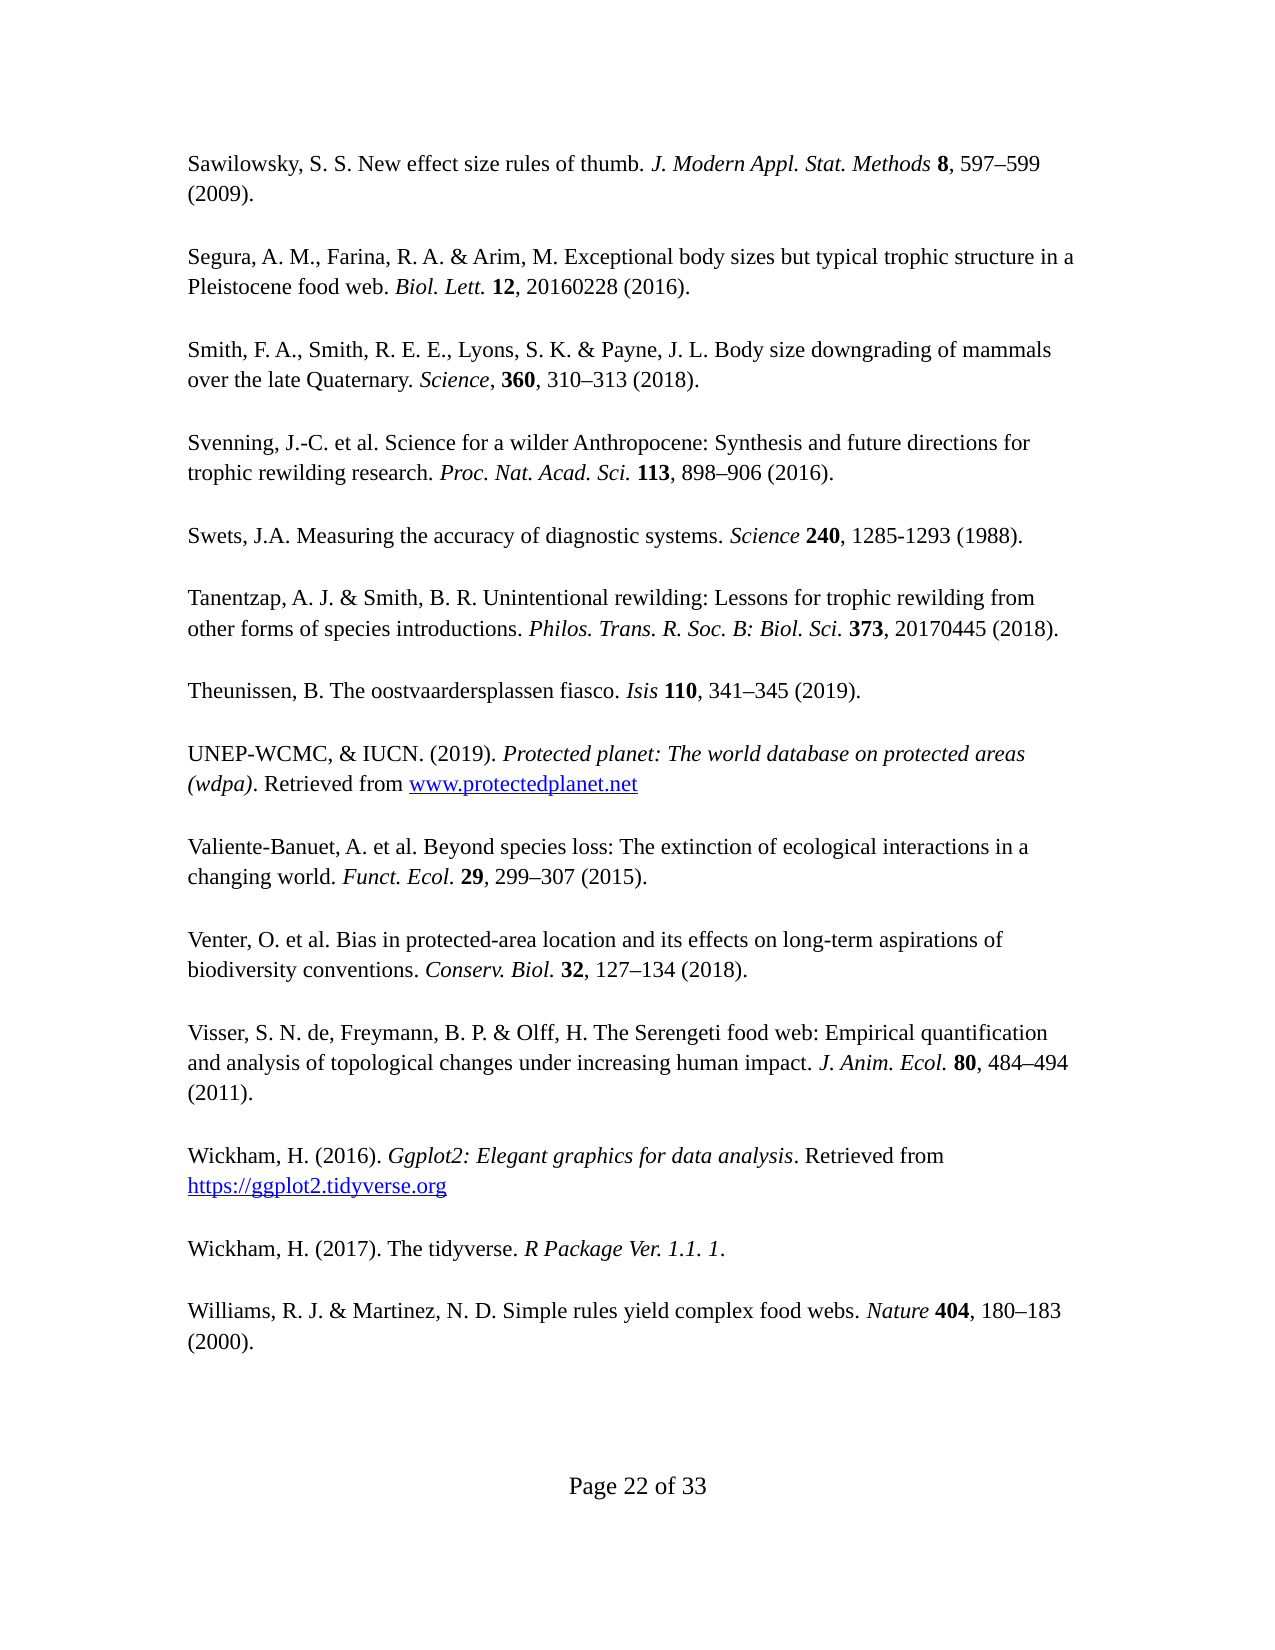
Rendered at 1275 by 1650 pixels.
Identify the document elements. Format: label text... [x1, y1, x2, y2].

text Wickham, H. (2017). The tidyverse. R Package Ver. 1.1. 1. [187, 1235, 1087, 1261]
text Wickham, H. (2016). Ggplot2: Elegant graphics for data analysis. Retrieved from https://ggplot2.tidyverse.org [187, 1142, 1087, 1198]
text Svenning, J.-C. et al. Science for a wilder Anthropocene: Synthesis and future directions for trophic rewilding research. Proc. Nat. Acad. Sci. 113, 898–906 (2016). [187, 429, 1087, 485]
text Venter, O. et al. Bias in protected-area location and its effects on long-term aspirations of biodiversity conventions. Conserv. Biol. 32, 127–134 (2018). [187, 926, 1087, 982]
text Visser, S. N. de, Freymann, B. P. & Olff, H. The Serengeti food web: Empirical quantification and analysis of topological changes under increasing human impact. J. Anim. Ecol. 80, 484–494 (2011). [187, 1019, 1087, 1106]
text Williams, R. J. & Martinez, N. D. Simple rules yield complex food webs. Nature 404, 180–183 (2000). [187, 1297, 1087, 1354]
text Swets, J.A. Measuring the accuracy of diagnostic systems. Science 240, 1285-1293 (1988). [187, 522, 1087, 548]
text Smith, F. A., Smith, R. E. E., Lyons, S. K. & Payne, J. L. Body size downgrading of mammals over the late Quaternary. Science, 360, 310–313 (2018). [187, 336, 1087, 392]
text UNEP-WCMC, & IUCN. (2019). Protected planet: The world database on protected areas (wdpa). Retrieved from www.protectedplanet.net [187, 740, 1087, 797]
text Valiente-Banuet, A. et al. Beyond species loss: The extinction of ecological interactions in a changing world. Funct. Ecol. 29, 299–307 (2015). [187, 833, 1087, 889]
text Tanentzap, A. J. & Smith, B. R. Unintentional rewilding: Lessons for trophic rewilding from other forms of species introductions. Philos. Trans. R. Soc. B: Biol. Sci. 373, 20170445 (2018). [187, 584, 1087, 641]
text Segura, A. M., Farina, R. A. & Arim, M. Exceptional body sizes but typical trophic structure in a Pleistocene food web. Biol. Lett. 12, 20160228 (2016). [187, 243, 1087, 299]
text Sawilowsky, S. S. New effect size rules of thumb. J. Modern Appl. Stat. Methods 8, 597–599 (2009). [187, 150, 1087, 207]
text Theunissen, B. The oostvaardersplassen fiasco. Isis 110, 341–345 (2019). [187, 677, 1087, 704]
